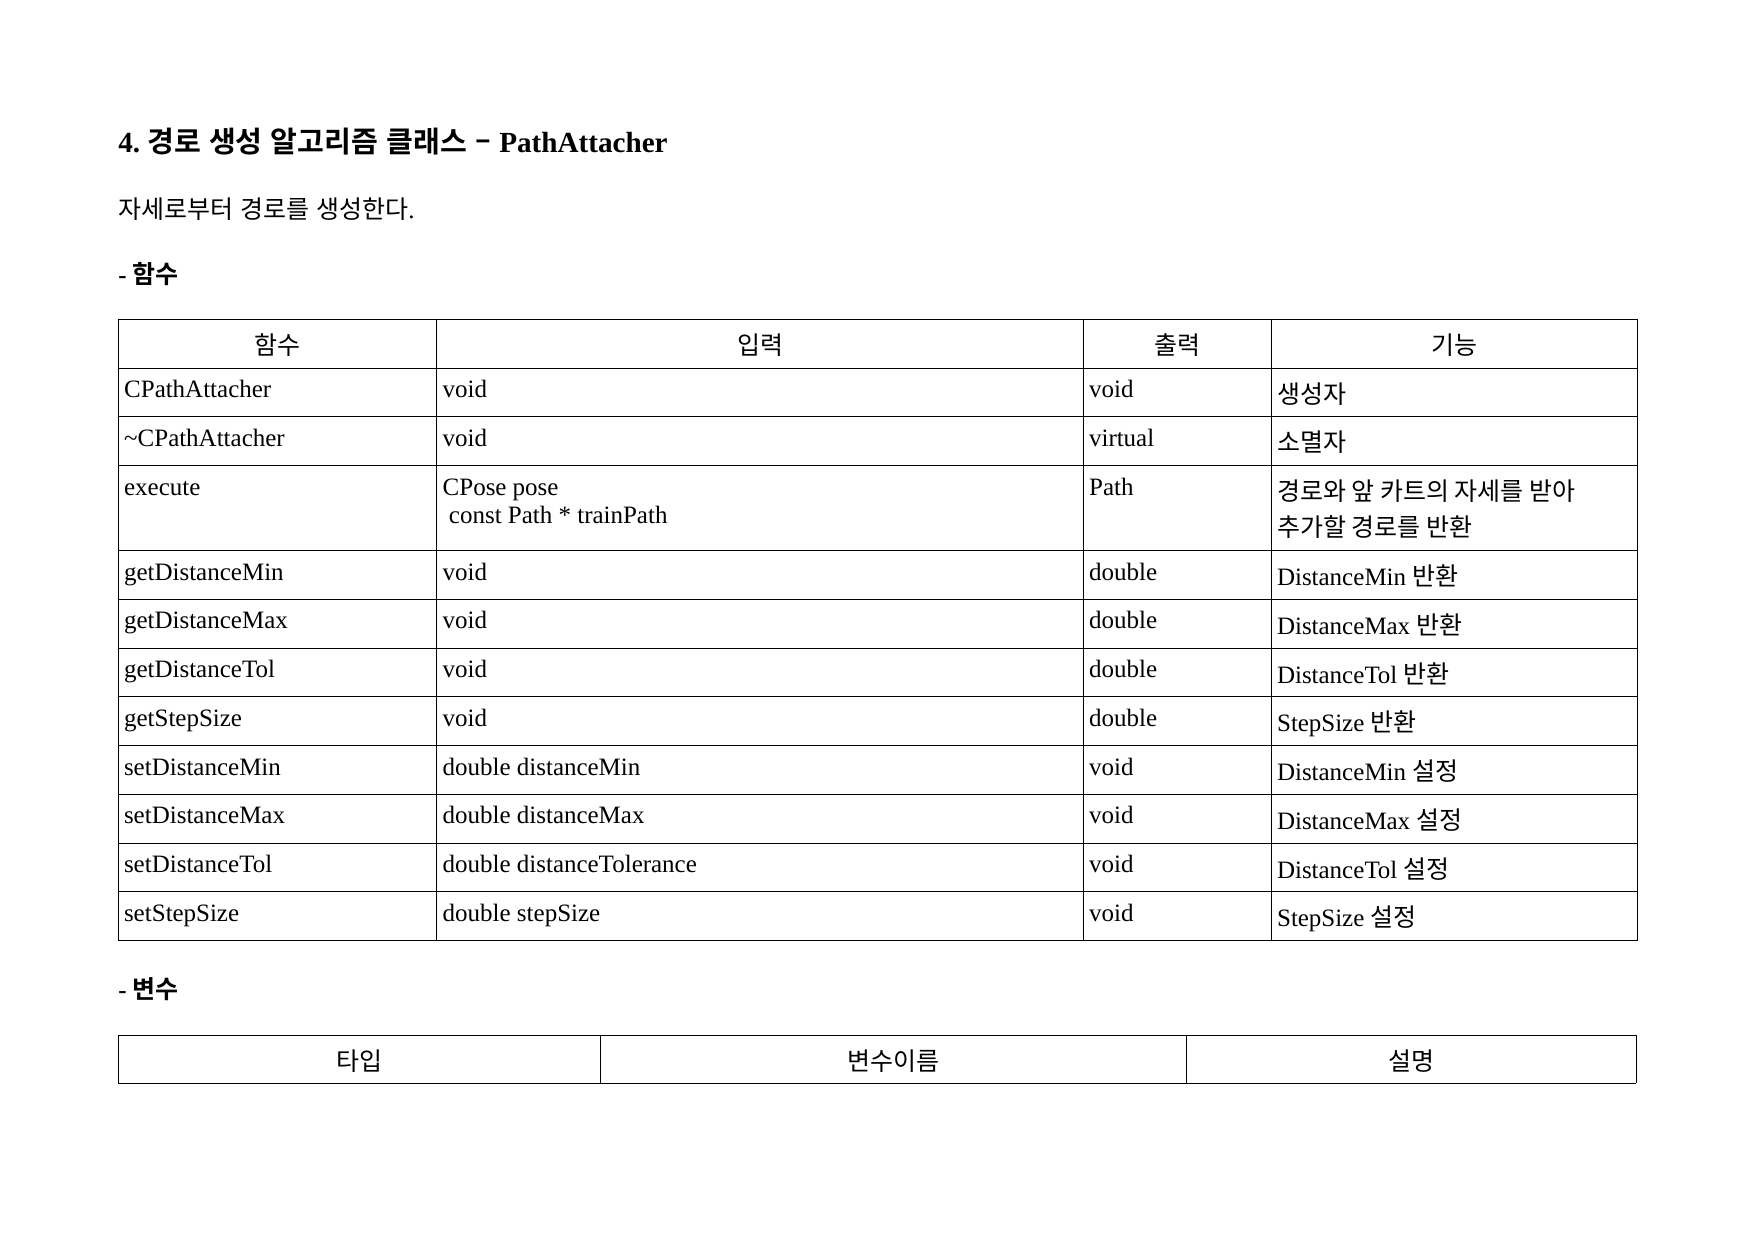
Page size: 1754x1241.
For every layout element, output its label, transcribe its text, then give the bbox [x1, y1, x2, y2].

table_cell void [437, 551, 1083, 599]
table_cell CPose pose const Path * trainPath [437, 466, 1083, 550]
table_header 함수 [119, 320, 436, 367]
table_cell DistanceMin 반환 [1272, 551, 1637, 599]
table_cell DistanceMin 설정 [1272, 746, 1637, 794]
table_header 변수이름 [601, 1036, 1186, 1083]
table_cell void [437, 369, 1083, 416]
table_cell getDistanceMin [119, 551, 436, 599]
table_cell void [1084, 844, 1271, 891]
table_cell DistanceMax 반환 [1272, 600, 1637, 647]
table_cell setDistanceMax [119, 795, 436, 842]
table_header 기능 [1272, 320, 1637, 367]
table_cell void [1084, 892, 1271, 940]
table_cell 경로와 앞 카트의 자세를 받아 추가할 경로를 반환 [1272, 466, 1637, 550]
table_cell void [1084, 746, 1271, 794]
table_cell void [437, 417, 1083, 465]
table_cell double [1084, 649, 1271, 696]
table_cell execute [119, 466, 436, 550]
text 4. 경로 생성 알고리즘 클래스 – PathAttacher [118, 118, 1636, 160]
table_cell void [437, 600, 1083, 647]
table_cell double [1084, 600, 1271, 647]
table_cell setDistanceTol [119, 844, 436, 891]
table_cell void [1084, 795, 1271, 842]
table_cell getDistanceTol [119, 649, 436, 696]
table_cell DistanceTol 설정 [1272, 844, 1637, 891]
table_cell getDistanceMax [119, 600, 436, 647]
table_header 타입 [119, 1036, 600, 1083]
table_cell DistanceTol 반환 [1272, 649, 1637, 696]
text - 함수 [118, 254, 1636, 290]
table_header 입력 [437, 320, 1083, 367]
table_cell CPathAttacher [119, 369, 436, 416]
table_cell StepSize 반환 [1272, 697, 1637, 745]
table_cell void [1084, 369, 1271, 416]
table_cell void [437, 697, 1083, 745]
table_cell DistanceMax 설정 [1272, 795, 1637, 842]
table_cell double distanceMin [437, 746, 1083, 794]
table_cell 생성자 [1272, 369, 1637, 416]
table_cell StepSize 설정 [1272, 892, 1637, 940]
table_cell ~CPathAttacher [119, 417, 436, 465]
text - 변수 [118, 970, 1636, 1006]
table_cell double [1084, 697, 1271, 745]
table_cell 소멸자 [1272, 417, 1637, 465]
text 자세로부터 경로를 생성한다. [118, 189, 1636, 225]
table_cell void [437, 649, 1083, 696]
table_cell double [1084, 551, 1271, 599]
table_cell Path [1084, 466, 1271, 550]
table_cell double distanceTolerance [437, 844, 1083, 891]
table_header 설명 [1187, 1036, 1636, 1083]
table_cell virtual [1084, 417, 1271, 465]
table_cell getStepSize [119, 697, 436, 745]
table_cell setStepSize [119, 892, 436, 940]
table_header 출력 [1084, 320, 1271, 367]
table_cell setDistanceMin [119, 746, 436, 794]
table_cell double distanceMax [437, 795, 1083, 842]
table_cell double stepSize [437, 892, 1083, 940]
